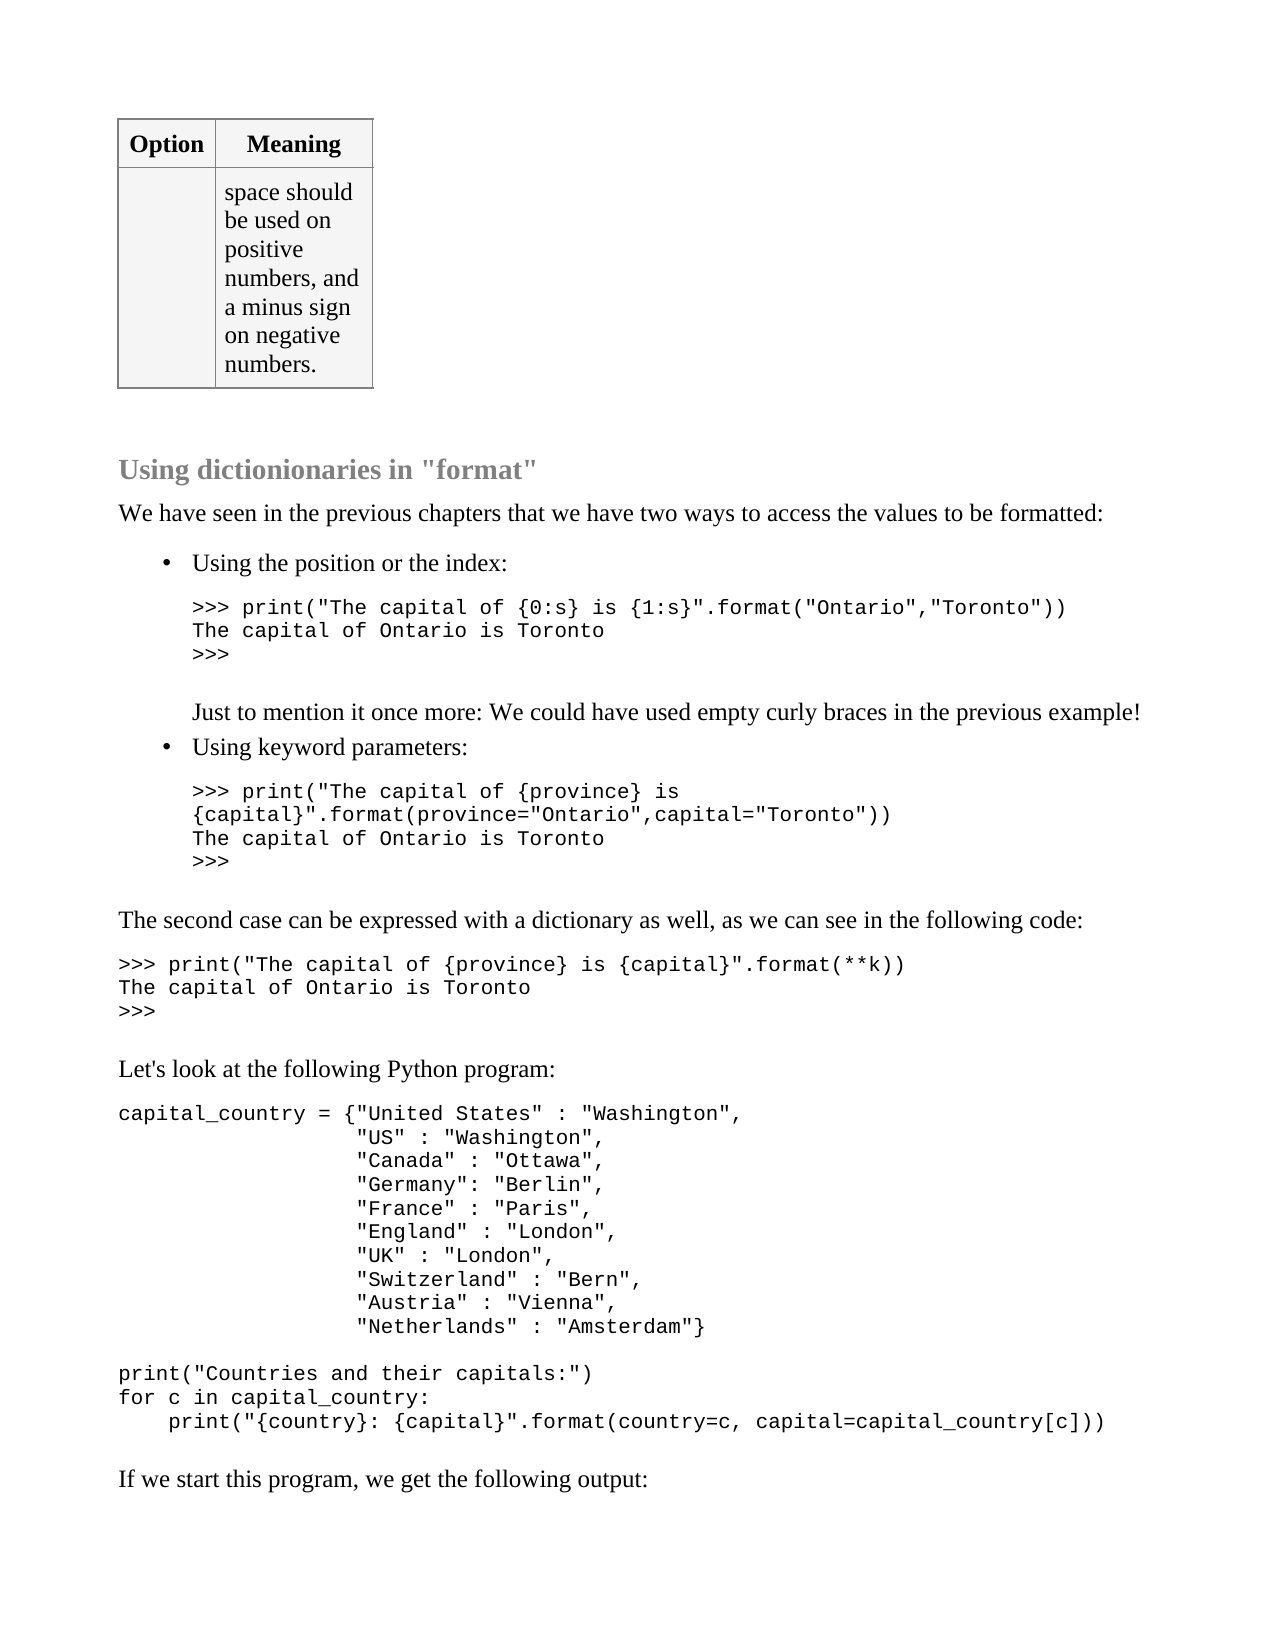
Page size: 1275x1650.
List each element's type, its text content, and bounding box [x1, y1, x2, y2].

text capital_country = {"United States" : "Washington", [118, 1103, 1157, 1127]
text >>> [118, 1001, 1157, 1025]
list >>> [162, 852, 1157, 875]
subtitle Using dictionionaries in "format" [118, 452, 1157, 486]
text "Switzerland" : "Bern", [118, 1269, 1157, 1292]
list The capital of Ontario is Toronto [162, 620, 1157, 644]
text The second case can be expressed with a dictionary as well, as we can see in the following code: [118, 905, 1157, 933]
list Using keyword parameters: [162, 732, 1157, 760]
text >>> print("The capital of {province} is {capital}".format(**k)) [118, 954, 1157, 977]
text "US" : "Washington", [118, 1127, 1157, 1151]
list >>> [162, 644, 1157, 668]
list The capital of Ontario is Toronto [162, 828, 1157, 852]
list >>> print("The capital of {0:s} is {1:s}".format("Ontario","Toronto")) [162, 597, 1157, 620]
text We have seen in the previous chapters that we have two ways to access the values to be formatted: [118, 498, 1157, 527]
text print("Countries and their capitals:") [118, 1363, 1157, 1387]
text Let's look at the following Python program: [118, 1054, 1157, 1083]
text The capital of Ontario is Toronto [118, 977, 1157, 1001]
text print("{country}: {capital}".format(country=c, capital=capital_country[c])) [118, 1411, 1157, 1434]
text "England" : "London", [118, 1221, 1157, 1245]
table_header Option [119, 120, 215, 167]
list >>> print("The capital of {province} is {capital}".format(province="Ontario",capital="Toronto")) [162, 781, 1157, 828]
table_cell space should be used on positive numbers, and a minus sign on negative numbers. [216, 168, 372, 387]
text for c in capital_country: [118, 1387, 1157, 1411]
text "Netherlands" : "Amsterdam"} [118, 1316, 1157, 1340]
text "Austria" : "Vienna", [118, 1292, 1157, 1316]
text "Germany": "Berlin", [118, 1174, 1157, 1198]
list Just to mention it once more: We could have used empty curly braces in the previous example! [162, 697, 1157, 726]
list Using the position or the index: [162, 548, 1157, 576]
text "Canada" : "Ottawa", [118, 1151, 1157, 1174]
table_cell [119, 168, 215, 387]
text "UK" : "London", [118, 1245, 1157, 1269]
text If we start this program, we get the following output: [118, 1464, 1157, 1492]
text "France" : "Paris", [118, 1198, 1157, 1221]
table_header Meaning [216, 120, 372, 167]
